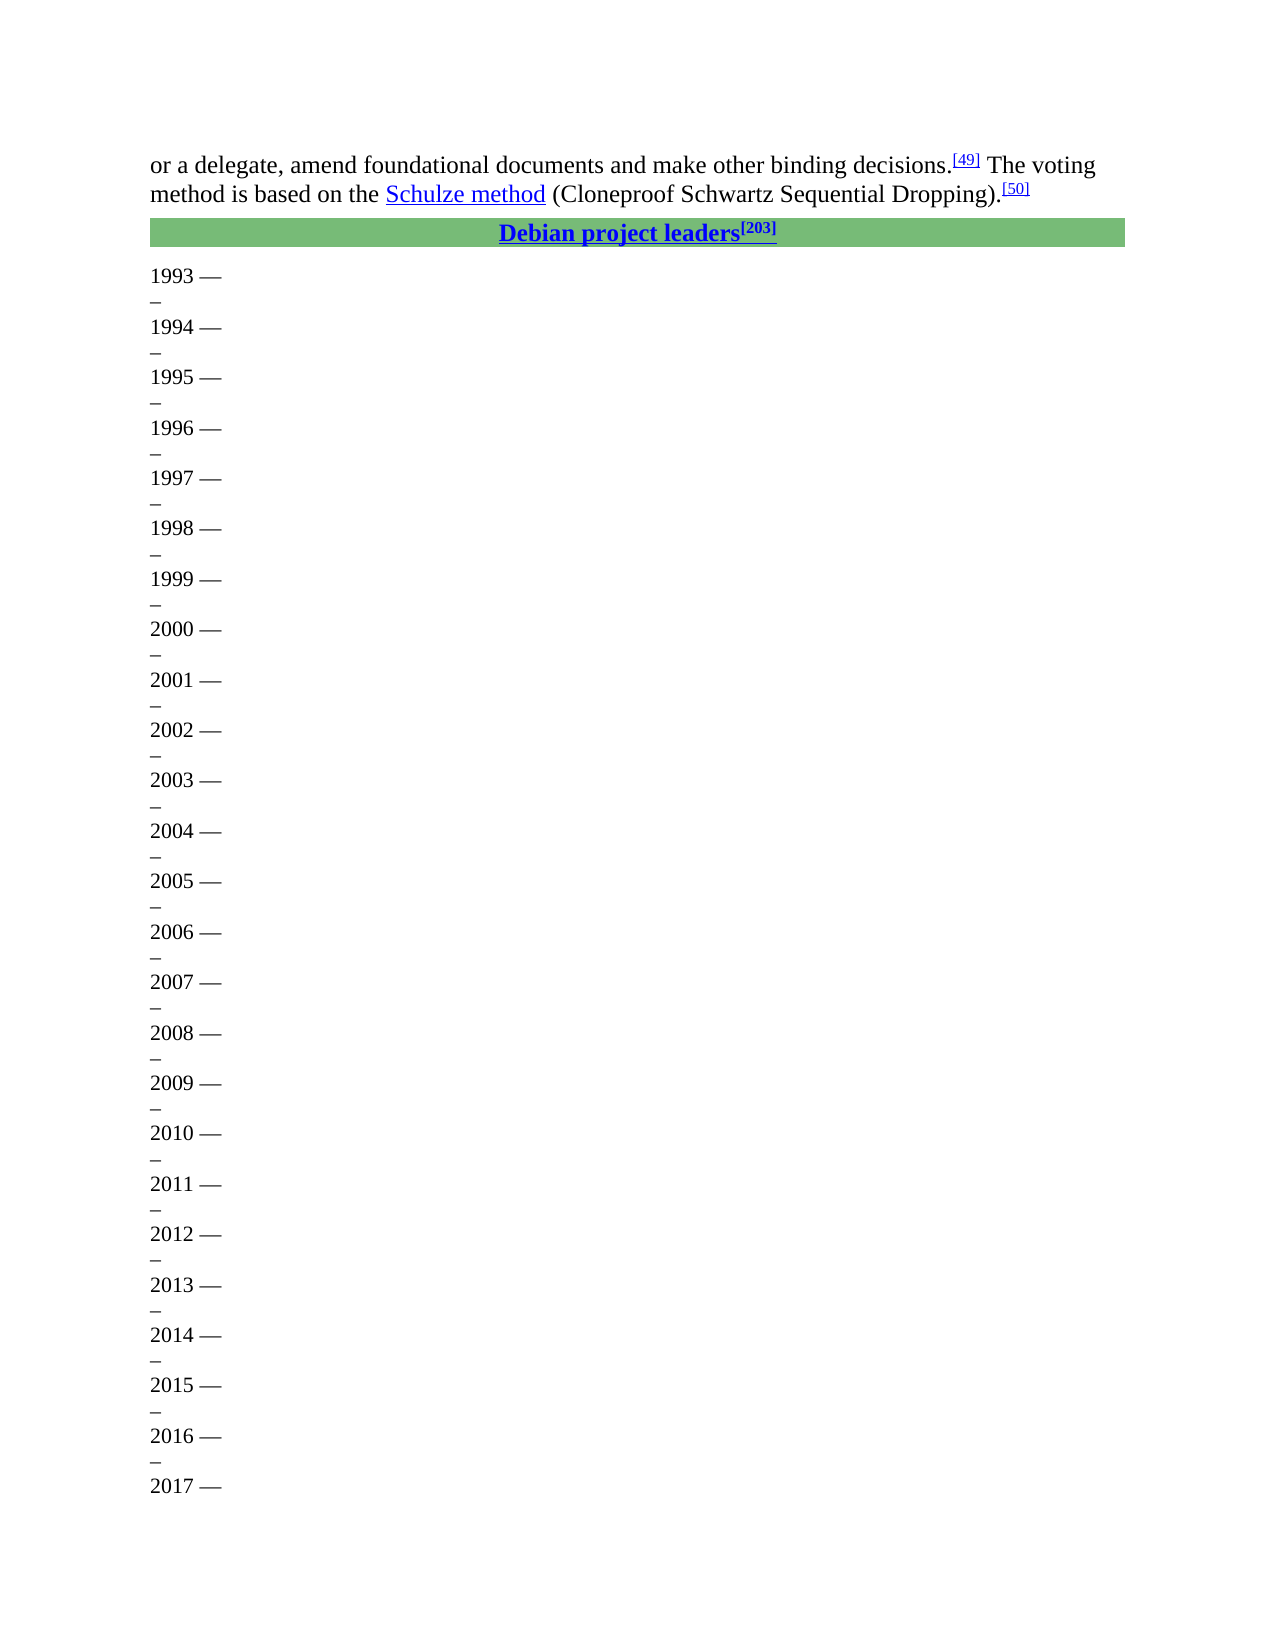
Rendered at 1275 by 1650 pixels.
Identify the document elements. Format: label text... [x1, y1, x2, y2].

text 2016 — [150, 1423, 1125, 1448]
text – [150, 389, 1125, 414]
text 2011 — [150, 1171, 1125, 1196]
text 2015 — [150, 1372, 1125, 1398]
text Debian project leaders[203] [150, 218, 1125, 247]
text 1993 — [150, 263, 1125, 288]
text 2017 — [150, 1473, 1125, 1498]
text or a delegate, amend foundational documents and make other binding decisions.[49] The voting method is based on the Schulze method (Cloneproof Schwartz Sequential Dropping).[50] [150, 150, 1125, 207]
text 2000 — [150, 616, 1125, 641]
text – [150, 288, 1125, 314]
text – [150, 893, 1125, 919]
text 1995 — [150, 364, 1125, 389]
text – [150, 490, 1125, 515]
text 2006 — [150, 919, 1125, 944]
text – [150, 591, 1125, 616]
text – [150, 641, 1125, 667]
text – [150, 742, 1125, 767]
text – [150, 1448, 1125, 1473]
text – [150, 1246, 1125, 1272]
text – [150, 1045, 1125, 1070]
text – [150, 1347, 1125, 1372]
text – [150, 1398, 1125, 1423]
text – [150, 339, 1125, 364]
text 2004 — [150, 818, 1125, 843]
text 1996 — [150, 414, 1125, 440]
text 2013 — [150, 1272, 1125, 1297]
text – [150, 1146, 1125, 1171]
text – [150, 541, 1125, 566]
text – [150, 1196, 1125, 1221]
text 2005 — [150, 868, 1125, 893]
text 2001 — [150, 667, 1125, 692]
text 1999 — [150, 566, 1125, 591]
text – [150, 1095, 1125, 1120]
text 2009 — [150, 1070, 1125, 1095]
text – [150, 944, 1125, 969]
text – [150, 692, 1125, 717]
text 2002 — [150, 717, 1125, 742]
text – [150, 1297, 1125, 1322]
text 1998 — [150, 515, 1125, 541]
text – [150, 440, 1125, 465]
text 2012 — [150, 1221, 1125, 1246]
text 2010 — [150, 1120, 1125, 1146]
text – [150, 793, 1125, 818]
text 2014 — [150, 1322, 1125, 1347]
text 2003 — [150, 767, 1125, 793]
text – [150, 994, 1125, 1019]
text 1997 — [150, 465, 1125, 490]
text 2008 — [150, 1019, 1125, 1045]
text 2007 — [150, 969, 1125, 994]
text 1994 — [150, 314, 1125, 339]
text – [150, 843, 1125, 868]
